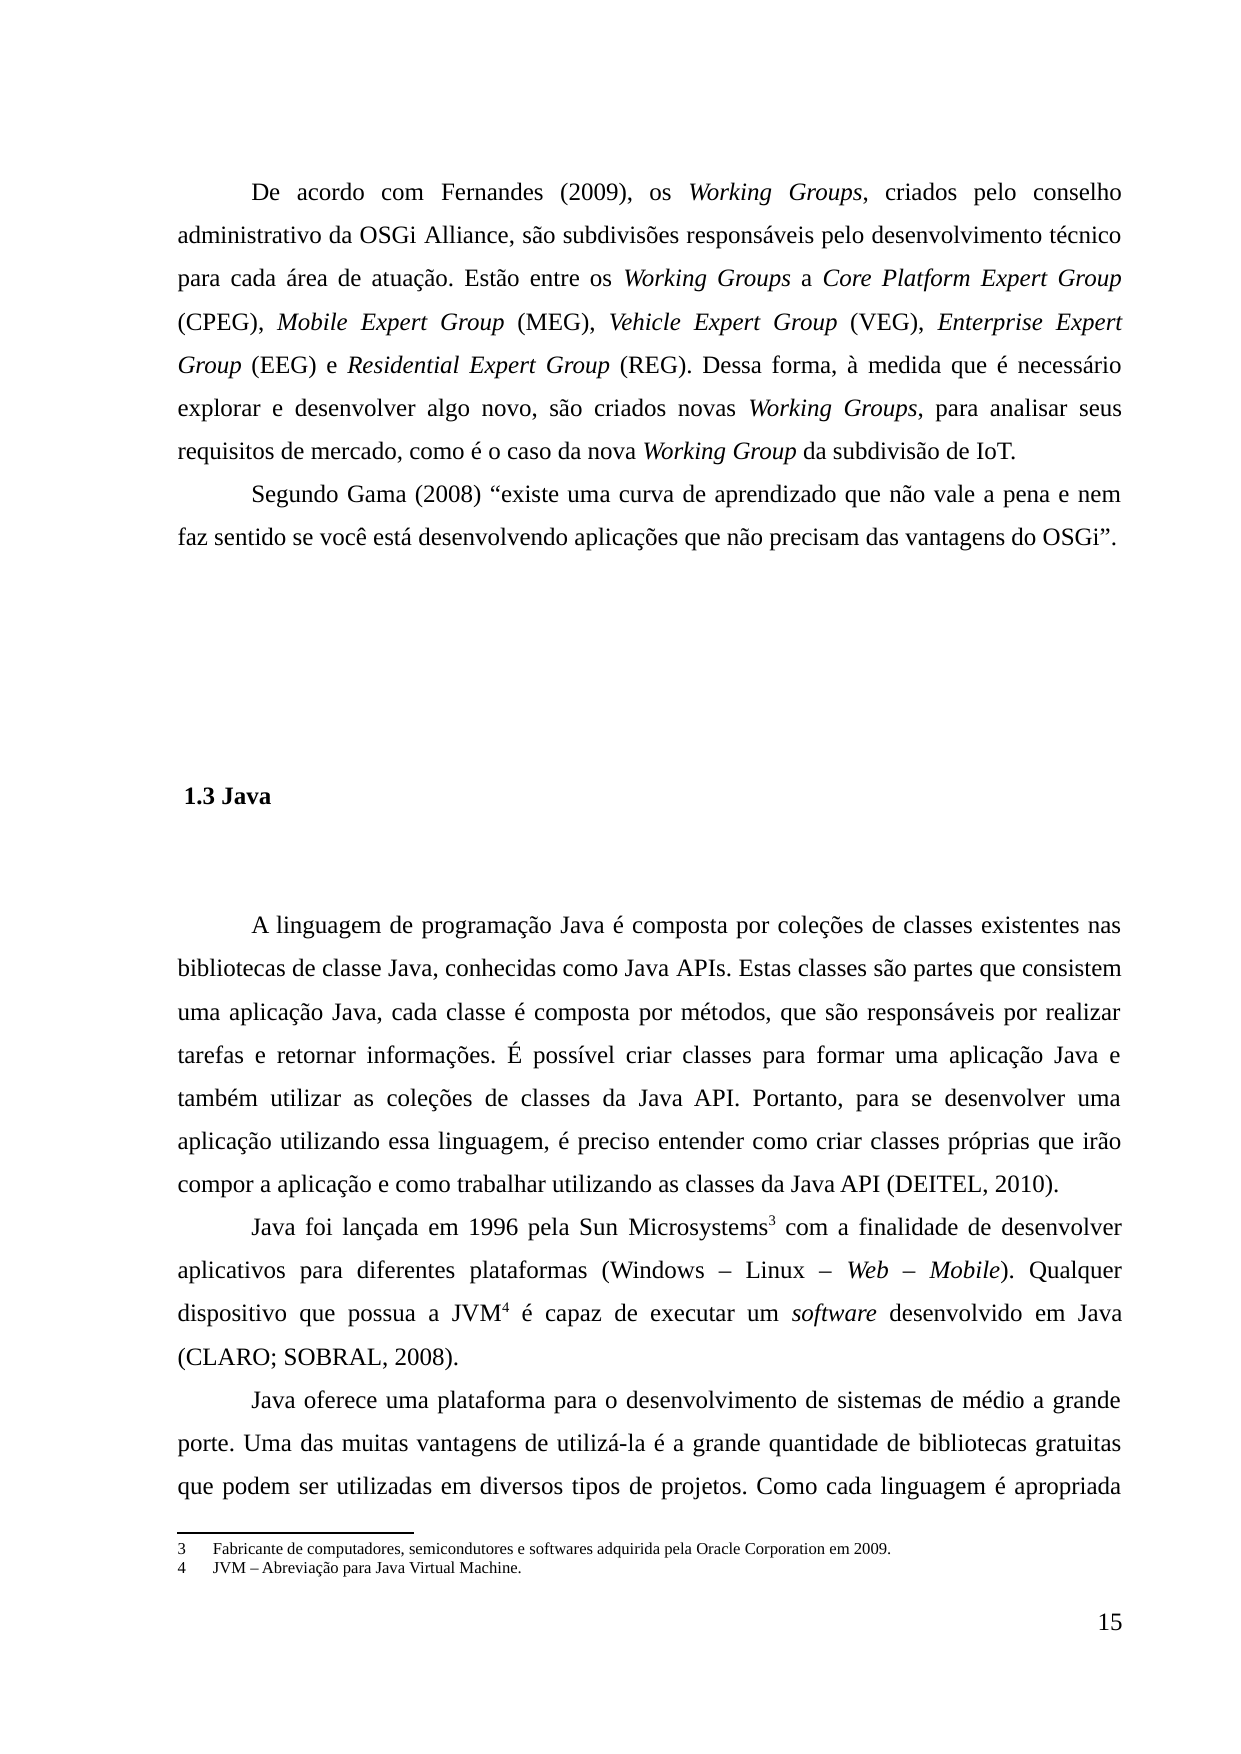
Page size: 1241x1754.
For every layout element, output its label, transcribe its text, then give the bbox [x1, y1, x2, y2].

text De acordo com Fernandes (2009), os Working Groups, criados pelo conselho administrativo da OSGi Alliance, são subdivisões responsáveis pelo desenvolvimento técnico para cada área de atuação. Estão entre os Working Groups a Core Platform Expert Group (CPEG), Mobile Expert Group (MEG), Vehicle Expert Group (VEG), Enterprise Expert Group (EEG) e Residential Expert Group (REG). Dessa forma, à medida que é necessário explorar e desenvolver algo novo, são criados novas Working Groups, para analisar seus requisitos de mercado, como é o caso da nova Working Group da subdivisão de IoT. [177, 177, 1122, 465]
text Fabricante de computadores, semicondutores e softwares adquirida pela Oracle Corporation em 2009. [177, 1539, 1122, 1558]
text A linguagem de programação Java é composta por coleções de classes existentes nas bibliotecas de classe Java, conhecidas como Java APIs. Estas classes são partes que consistem uma aplicação Java, cada classe é composta por métodos, que são responsáveis por realizar tarefas e retornar informações. É possível criar classes para formar uma aplicação Java e também utilizar as coleções de classes da Java API. Portanto, para se desenvolver uma aplicação utilizando essa linguagem, é preciso entender como criar classes próprias que irão compor a aplicação e como trabalhar utilizando as classes da Java API (DEITEL, 2010). [177, 910, 1122, 1198]
text Segundo Gama (2008) “existe uma curva de aprendizado que não vale a pena e nem faz sentido se você está desenvolvendo aplicações que não precisam das vantagens do OSGi”. [177, 479, 1122, 551]
text Java foi lançada em 1996 pela Sun Microsystems com a finalidade de desenvolver aplicativos para diferentes plataformas (Windows – Linux – Web – Mobile). Qualquer dispositivo que possua a JVM é capaz de executar um software desenvolvido em Java (CLARO; SOBRAL, 2008). [177, 1212, 1122, 1370]
subtitle Java [177, 781, 1122, 810]
text JVM – Abreviação para Java Virtual Machine. [177, 1558, 1122, 1577]
text Java oferece uma plataforma para o desenvolvimento de sistemas de médio a grande porte. Uma das muitas vantagens de utilizá-la é a grande quantidade de bibliotecas gratuitas que podem ser utilizadas em diversos tipos de projetos. Como cada linguagem é apropriada [177, 1385, 1122, 1500]
